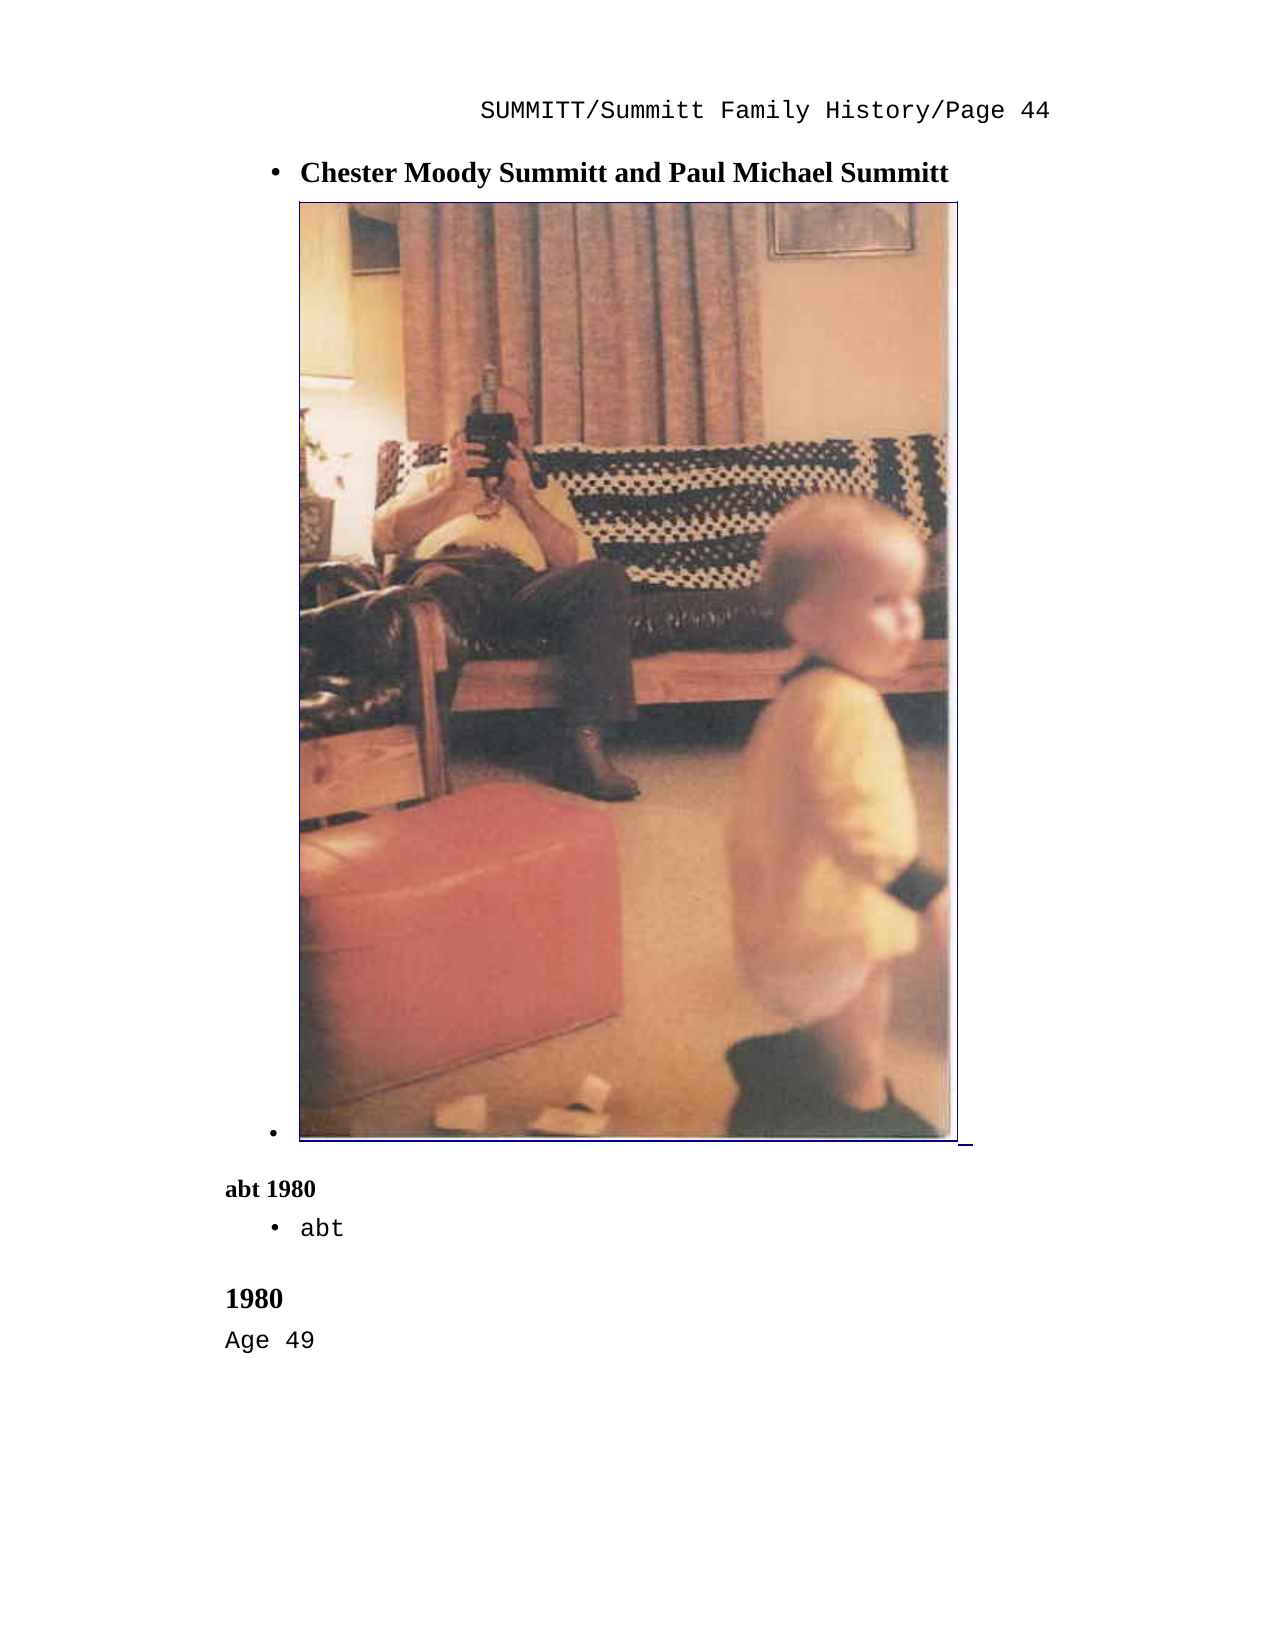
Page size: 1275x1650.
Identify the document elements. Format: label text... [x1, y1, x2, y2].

picture [300, 203, 957, 1140]
text Age 49 [225, 1328, 1050, 1356]
subtitle abt 1980 [225, 1174, 1050, 1203]
subtitle 1980 [225, 1282, 1050, 1315]
list abt [271, 1216, 1050, 1244]
subtitle Chester Moody Summitt and Paul Michael Summitt [271, 155, 1050, 189]
